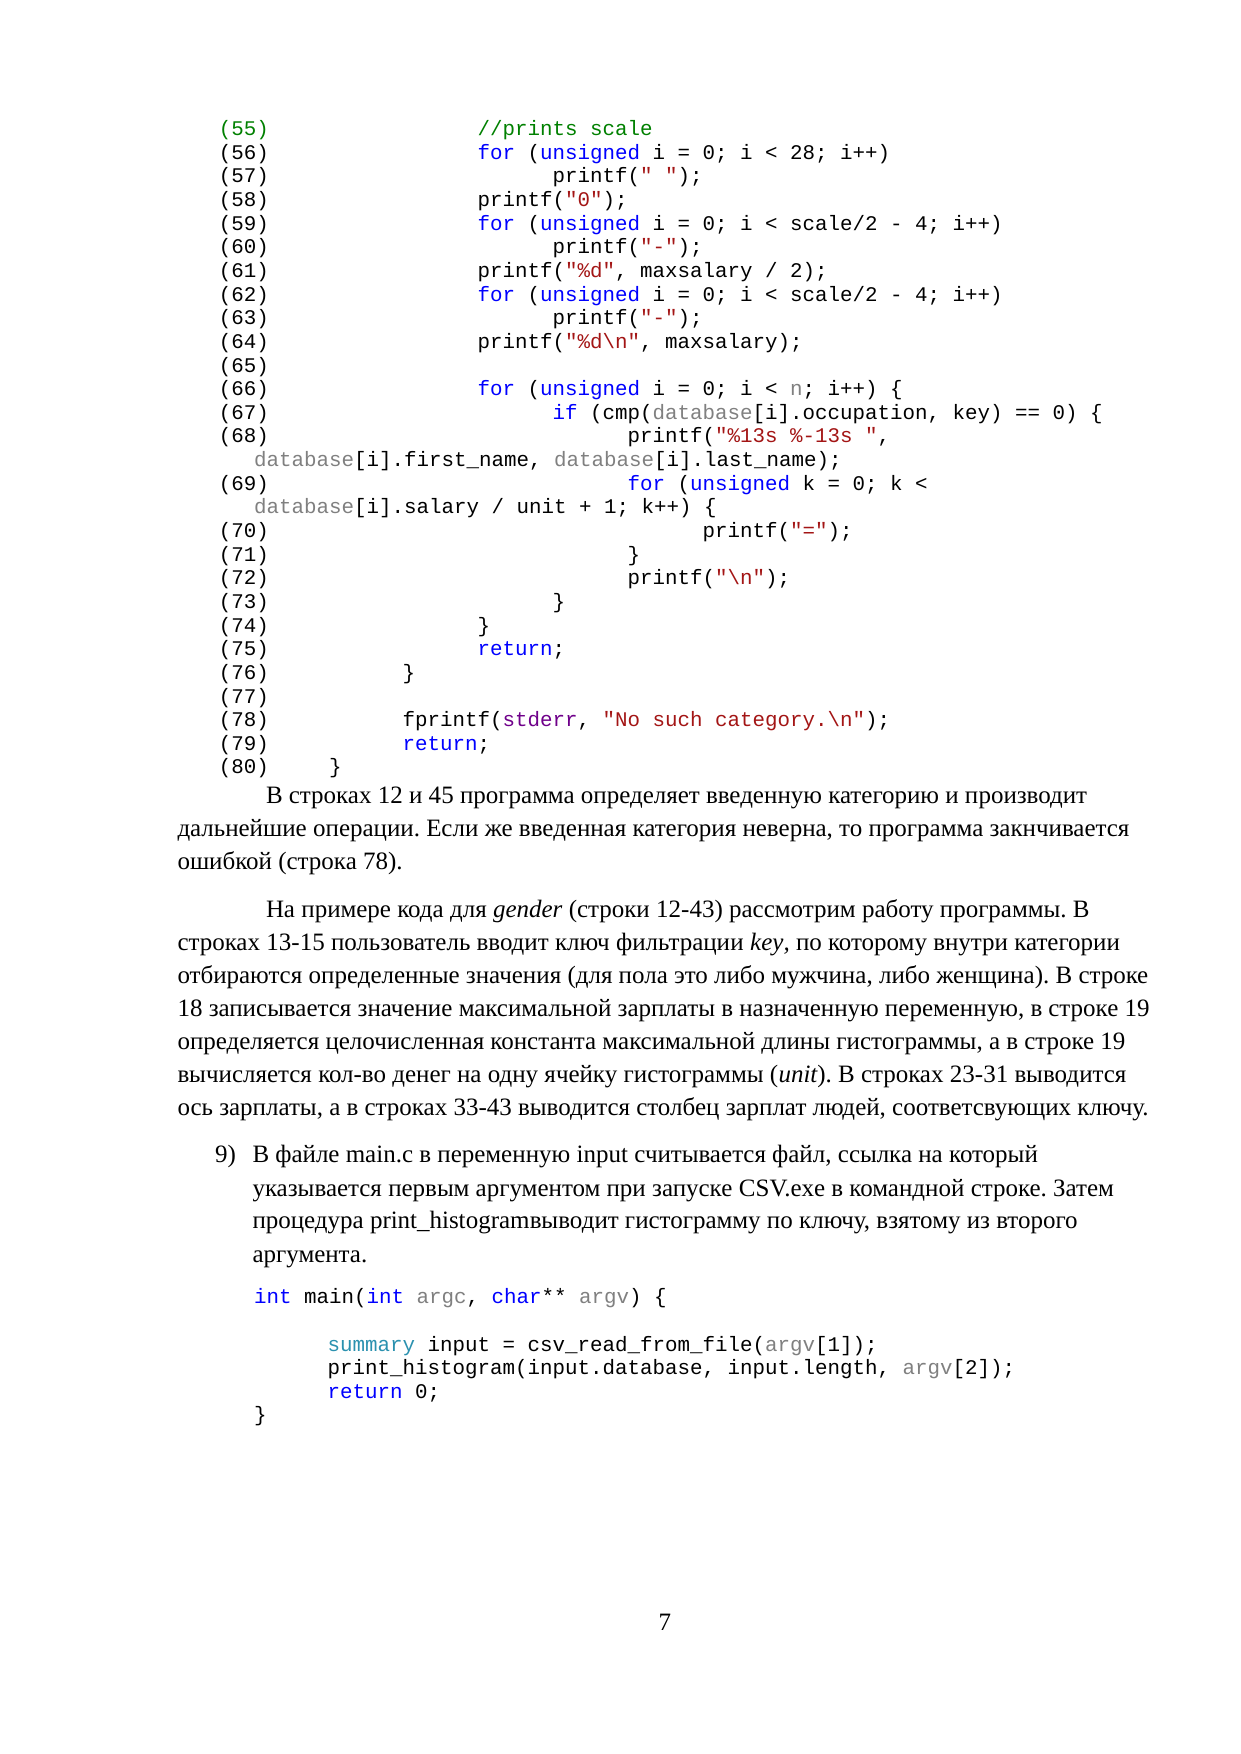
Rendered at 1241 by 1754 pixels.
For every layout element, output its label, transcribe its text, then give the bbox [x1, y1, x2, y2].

list printf("0"); [218, 189, 1152, 213]
list В файле main.c в переменную input считывается файл, ссылка на который указывается первым аргументом при запуске CSV.exe в командной строке. Затем процедура print_histogramвыводит гистограмму по ключу, взятому из второго аргумента. [215, 1139, 1152, 1267]
list printf("%d", maxsalary / 2); [218, 260, 1152, 284]
list } [218, 615, 1152, 638]
list printf("%13s %-13s ", database[i].first_name, database[i].last_name); [218, 426, 1152, 473]
list } [218, 544, 1152, 567]
list printf("="); [218, 520, 1152, 544]
list fprintf(stderr, "No such category.\n"); [218, 709, 1152, 733]
list printf("-"); [218, 307, 1152, 331]
list printf(" "); [218, 165, 1152, 189]
list for (unsigned i = 0; i < n; i++) { [218, 378, 1152, 402]
text summary input = csv_read_from_file(argv[1]); [254, 1333, 1152, 1357]
text return 0; [254, 1381, 1152, 1404]
text print_histogram(input.database, input.length, argv[2]); [254, 1357, 1152, 1381]
list for (unsigned i = 0; i < 28; i++) [218, 142, 1152, 165]
list return; [218, 733, 1152, 757]
list printf("-"); [218, 236, 1152, 260]
text На примере кода для gender (строки 12-43) рассмотрим работу программы. В строках 13-15 пользователь вводит ключ фильтрации key, по которому внутри категории отбираются определенные значения (для пола это либо мужчина, либо женщина). В строке 18 записывается значение максимальной зарплаты в назначенную переменную, в строке 19 определяется целочисленная константа максимальной длины гистограммы, а в строке 19 вычисляется кол-во денег на одну ячейку гистограммы (unit). В строках 23-31 выводится ось зарплаты, а в строках 33-43 выводится столбец зарплат людей, соответсвующих ключу. [177, 894, 1152, 1121]
list //prints scale [218, 118, 1152, 142]
list for (unsigned i = 0; i < scale/2 - 4; i++) [218, 284, 1152, 307]
list for (unsigned i = 0; i < scale/2 - 4; i++) [218, 213, 1152, 236]
list for (unsigned k = 0; k < database[i].salary / unit + 1; k++) { [218, 473, 1152, 520]
list printf("\n"); [218, 567, 1152, 591]
text В строках 12 и 45 программа определяет введенную категорию и производит дальнейшие операции. Если же введенная категория неверна, то программа закнчивается ошибкой (строка 78). [177, 780, 1152, 875]
list } [218, 757, 1152, 780]
list } [218, 591, 1152, 615]
text int main(int argc, char** argv) { [254, 1286, 1152, 1310]
list } [218, 662, 1152, 686]
list printf("%d\n", maxsalary); [218, 331, 1152, 354]
list if (cmp(database[i].occupation, key) == 0) { [218, 402, 1152, 426]
list return; [218, 638, 1152, 662]
text } [254, 1404, 1152, 1428]
